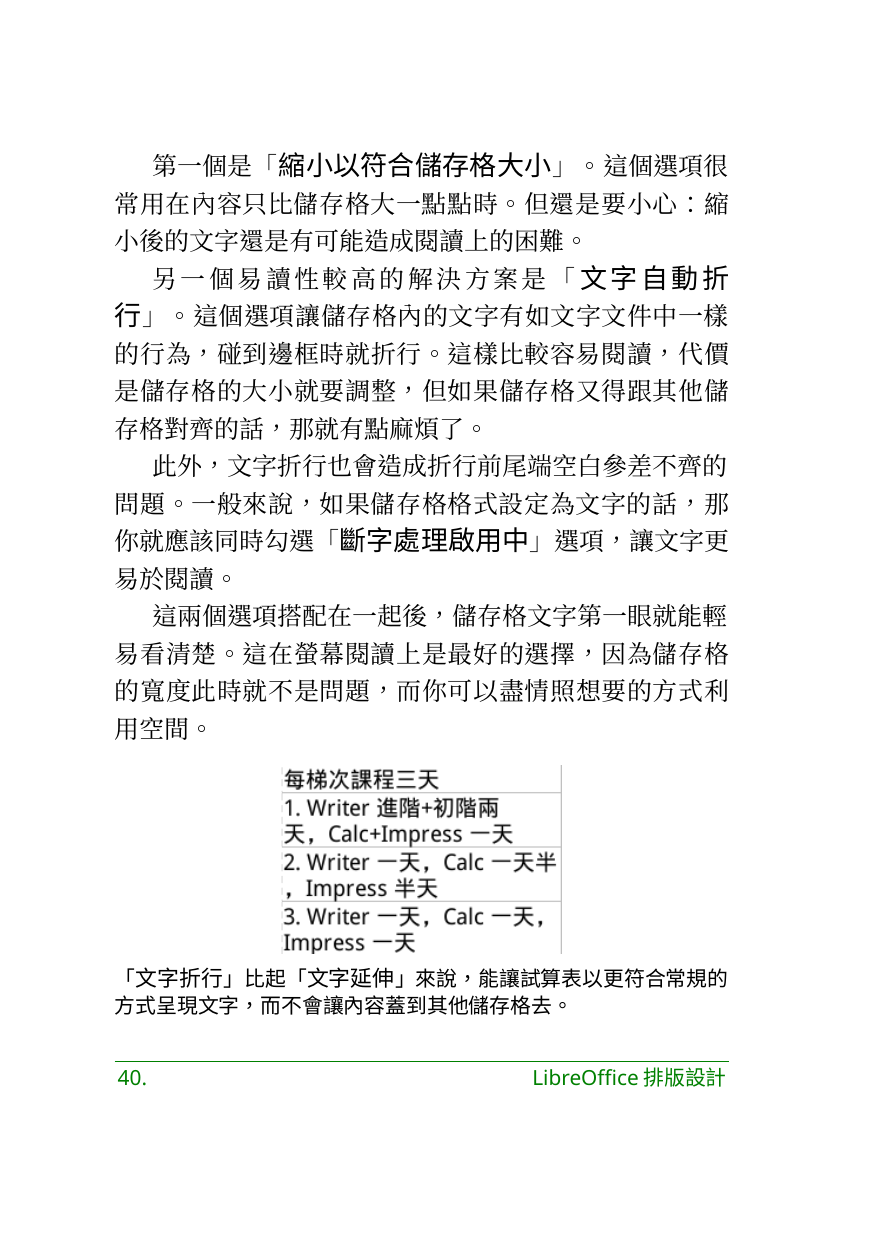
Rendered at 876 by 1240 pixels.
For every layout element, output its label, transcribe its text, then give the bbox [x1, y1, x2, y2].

text 第一個是「縮小以符合儲存格大小」。這個選項很常用在內容只比儲存格大一點點時。但還是要小心：縮小後的文字還是有可能造成閱讀上的困難。 [114, 146, 729, 258]
picture [281, 765, 562, 954]
text 此外，文字折行也會造成折行前尾端空白參差不齊的問題。一般來說，如果儲存格格式設定為文字的話，那你就應該同時勾選「斷字處理啟用中」選項，讓文字更易於閱讀。 [114, 446, 729, 596]
text 另一個易讀性較高的解決方案是「文字自動折行」。這個選項讓儲存格內的文字有如文字文件中一樣的行為，碰到邊框時就折行。這樣比較容易閱讀，代價是儲存格的大小就要調整，但如果儲存格又得跟其他儲存格對齊的話，那就有點麻煩了。 [114, 258, 729, 446]
table_cell 「文字折行」比起「文字延伸」來說，能讓試算表以更符合常規的方式呈現文字，而不會讓內容蓋到其他儲存格去。 [115, 957, 729, 1019]
text 這兩個選項搭配在一起後，儲存格文字第一眼就能輕易看清楚。這在螢幕閱讀上是最好的選擇，因為儲存格的寬度此時就不是問題，而你可以盡情照想要的方式利用空間。 [114, 596, 729, 746]
table_header [115, 761, 729, 957]
